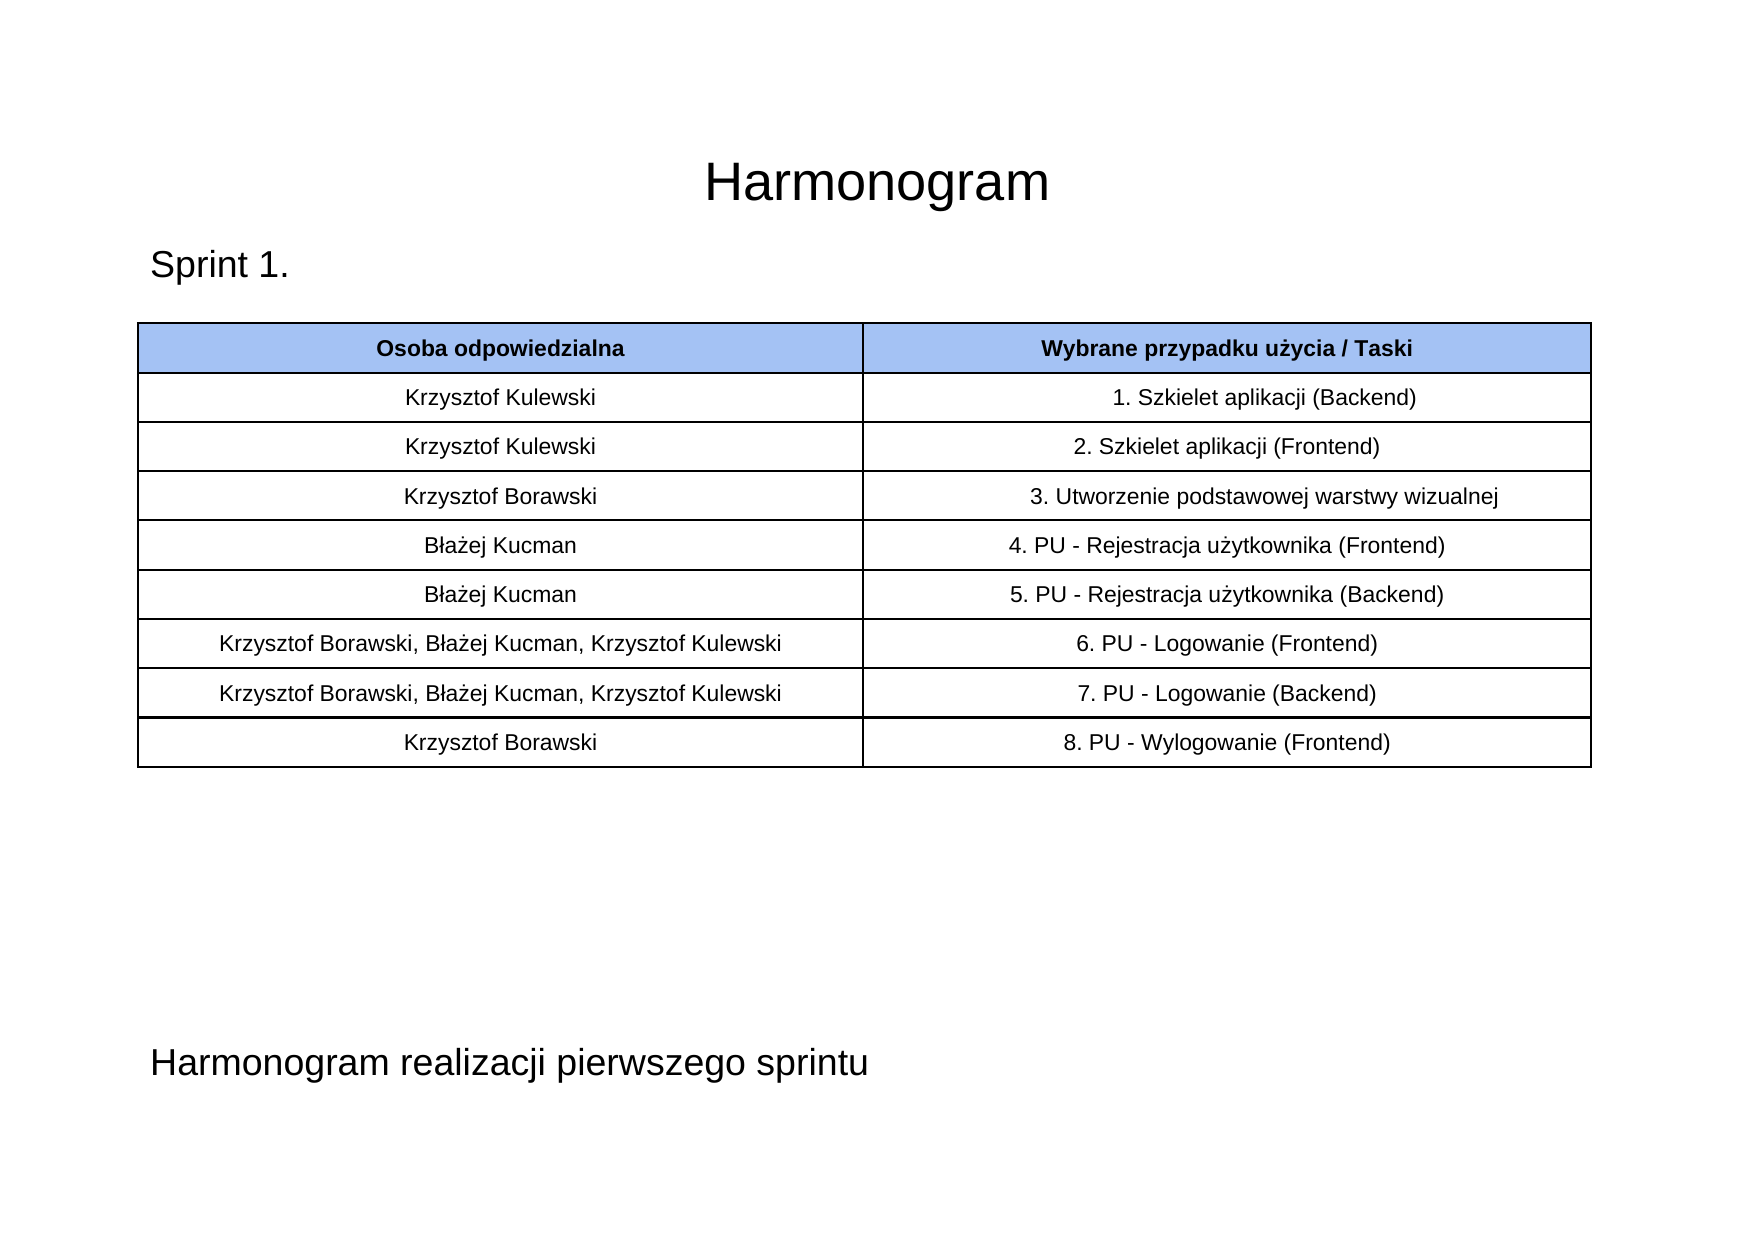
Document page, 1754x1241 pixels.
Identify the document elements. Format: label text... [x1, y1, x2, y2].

table_cell 8. PU - Wylogowanie (Frontend) [864, 719, 1590, 766]
text Harmonogram realizacji pierwszego sprintu [150, 1040, 1604, 1083]
table_cell 7. PU - Logowanie (Backend) [864, 669, 1590, 716]
table_cell 3. Utworzenie podstawowej warstwy wizualnej [864, 472, 1590, 519]
table_cell Błażej Kucman [139, 571, 862, 618]
table_cell Krzysztof Borawski, Błażej Kucman, Krzysztof Kulewski [139, 620, 862, 667]
table_cell Krzysztof Kulewski [139, 423, 862, 470]
table_cell Krzysztof Kulewski [139, 374, 862, 421]
table_cell Krzysztof Borawski [139, 719, 862, 766]
table_header Wybrane przypadku użycia / Taski [864, 324, 1590, 372]
title Harmonogram [150, 150, 1604, 212]
table_cell Krzysztof Borawski [139, 472, 862, 519]
table_header Osoba odpowiedzialna [139, 324, 862, 372]
table_cell 2. Szkielet aplikacji (Frontend) [864, 423, 1590, 470]
table_cell 1. Szkielet aplikacji (Backend) [864, 374, 1590, 421]
table_cell Błażej Kucman [139, 521, 862, 569]
table_cell Krzysztof Borawski, Błażej Kucman, Krzysztof Kulewski [139, 669, 862, 716]
table_cell 6. PU - Logowanie (Frontend) [864, 620, 1590, 667]
text Sprint 1. [150, 242, 1604, 286]
table_cell 4. PU - Rejestracja użytkownika (Frontend) [864, 521, 1590, 569]
table_cell 5. PU - Rejestracja użytkownika (Backend) [864, 571, 1590, 618]
